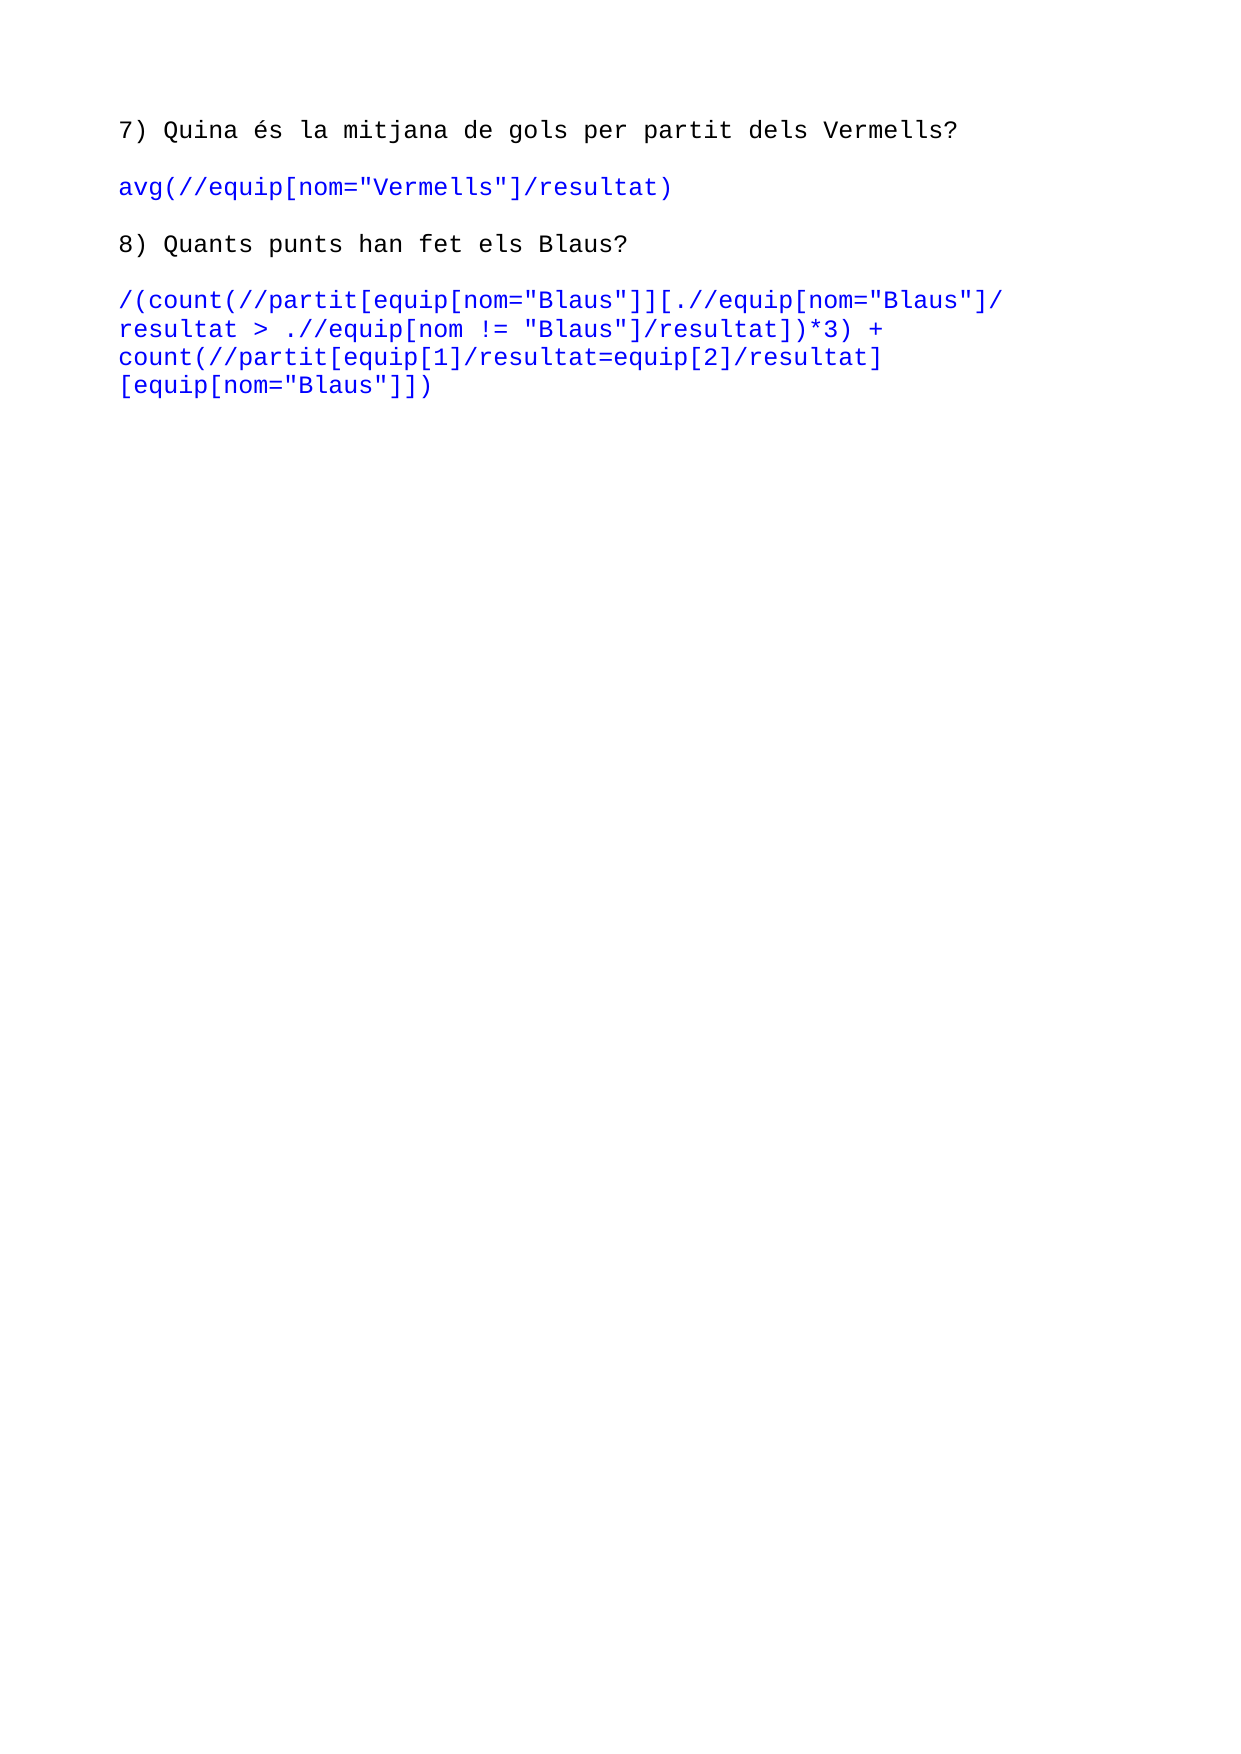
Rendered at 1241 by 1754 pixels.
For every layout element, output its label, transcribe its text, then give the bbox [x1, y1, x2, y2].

text 8) Quants punts han fet els Blaus? [118, 231, 1122, 260]
text 7) Quina és la mitjana de gols per partit dels Vermells? [118, 118, 1122, 146]
text avg(//equip[nom="Vermells"]/resultat) [118, 175, 1122, 203]
text /(count(//partit[equip[nom="Blaus"]][.//equip[nom="Blaus"]/resultat > .//equip[nom != "Blaus"]/resultat])*3) + count(//partit[equip[1]/resultat=equip[2]/resultat][equip[nom="Blaus"]]) [118, 288, 1122, 401]
